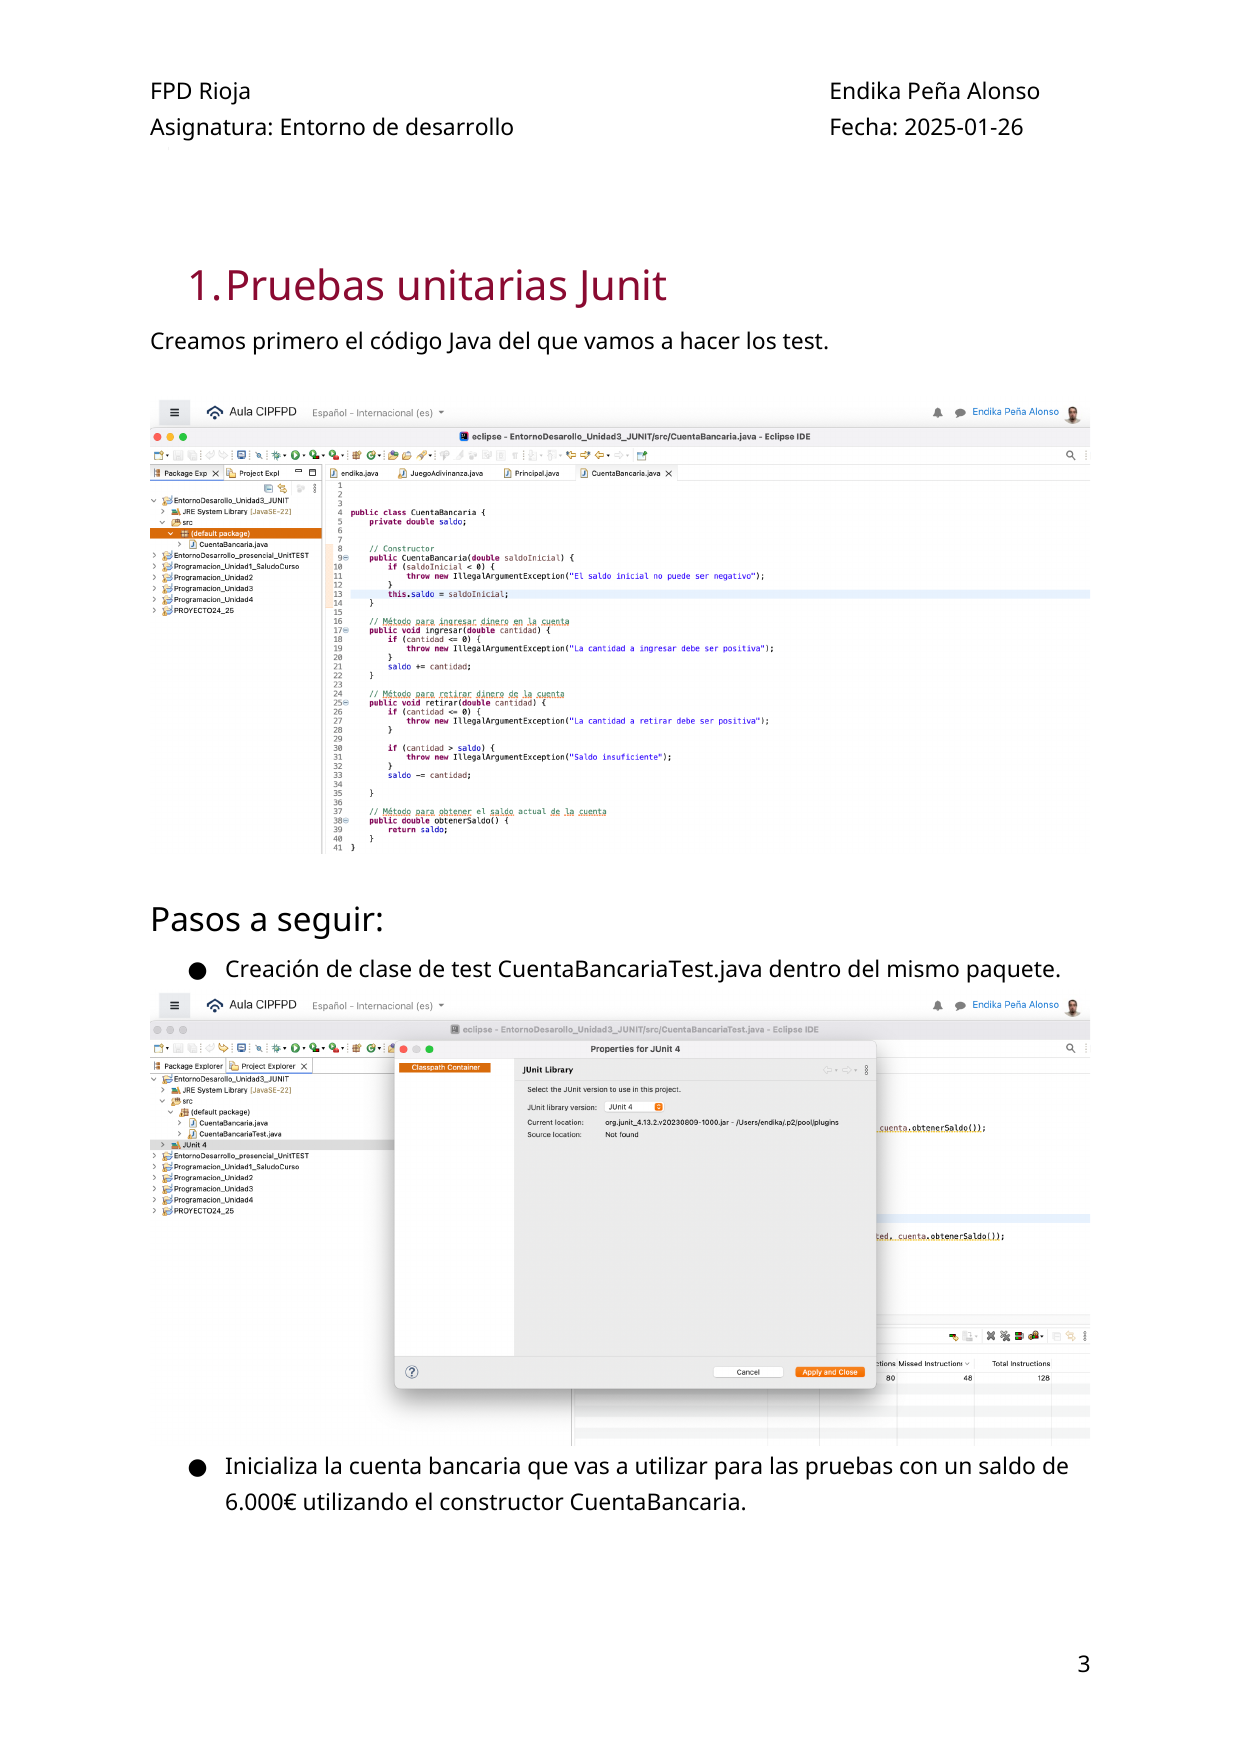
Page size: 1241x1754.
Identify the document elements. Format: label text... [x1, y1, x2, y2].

picture [150, 989, 1091, 1446]
subtitle Pruebas unitarias Junit [187, 256, 1090, 312]
subtitle Pasos a seguir: [150, 895, 1090, 941]
list Inicializa la cuenta bancaria que vas a utilizar para las pruebas con un saldo de 6.000€ utilizando el constructor CuentaBancaria. [187, 1450, 1090, 1517]
list Creación de clase de test CuentaBancariaTest.java dentro del mismo paquete. [187, 953, 1090, 984]
text Creamos primero el código Java del que vamos a hacer los test. [150, 325, 1090, 356]
picture [150, 396, 1091, 854]
